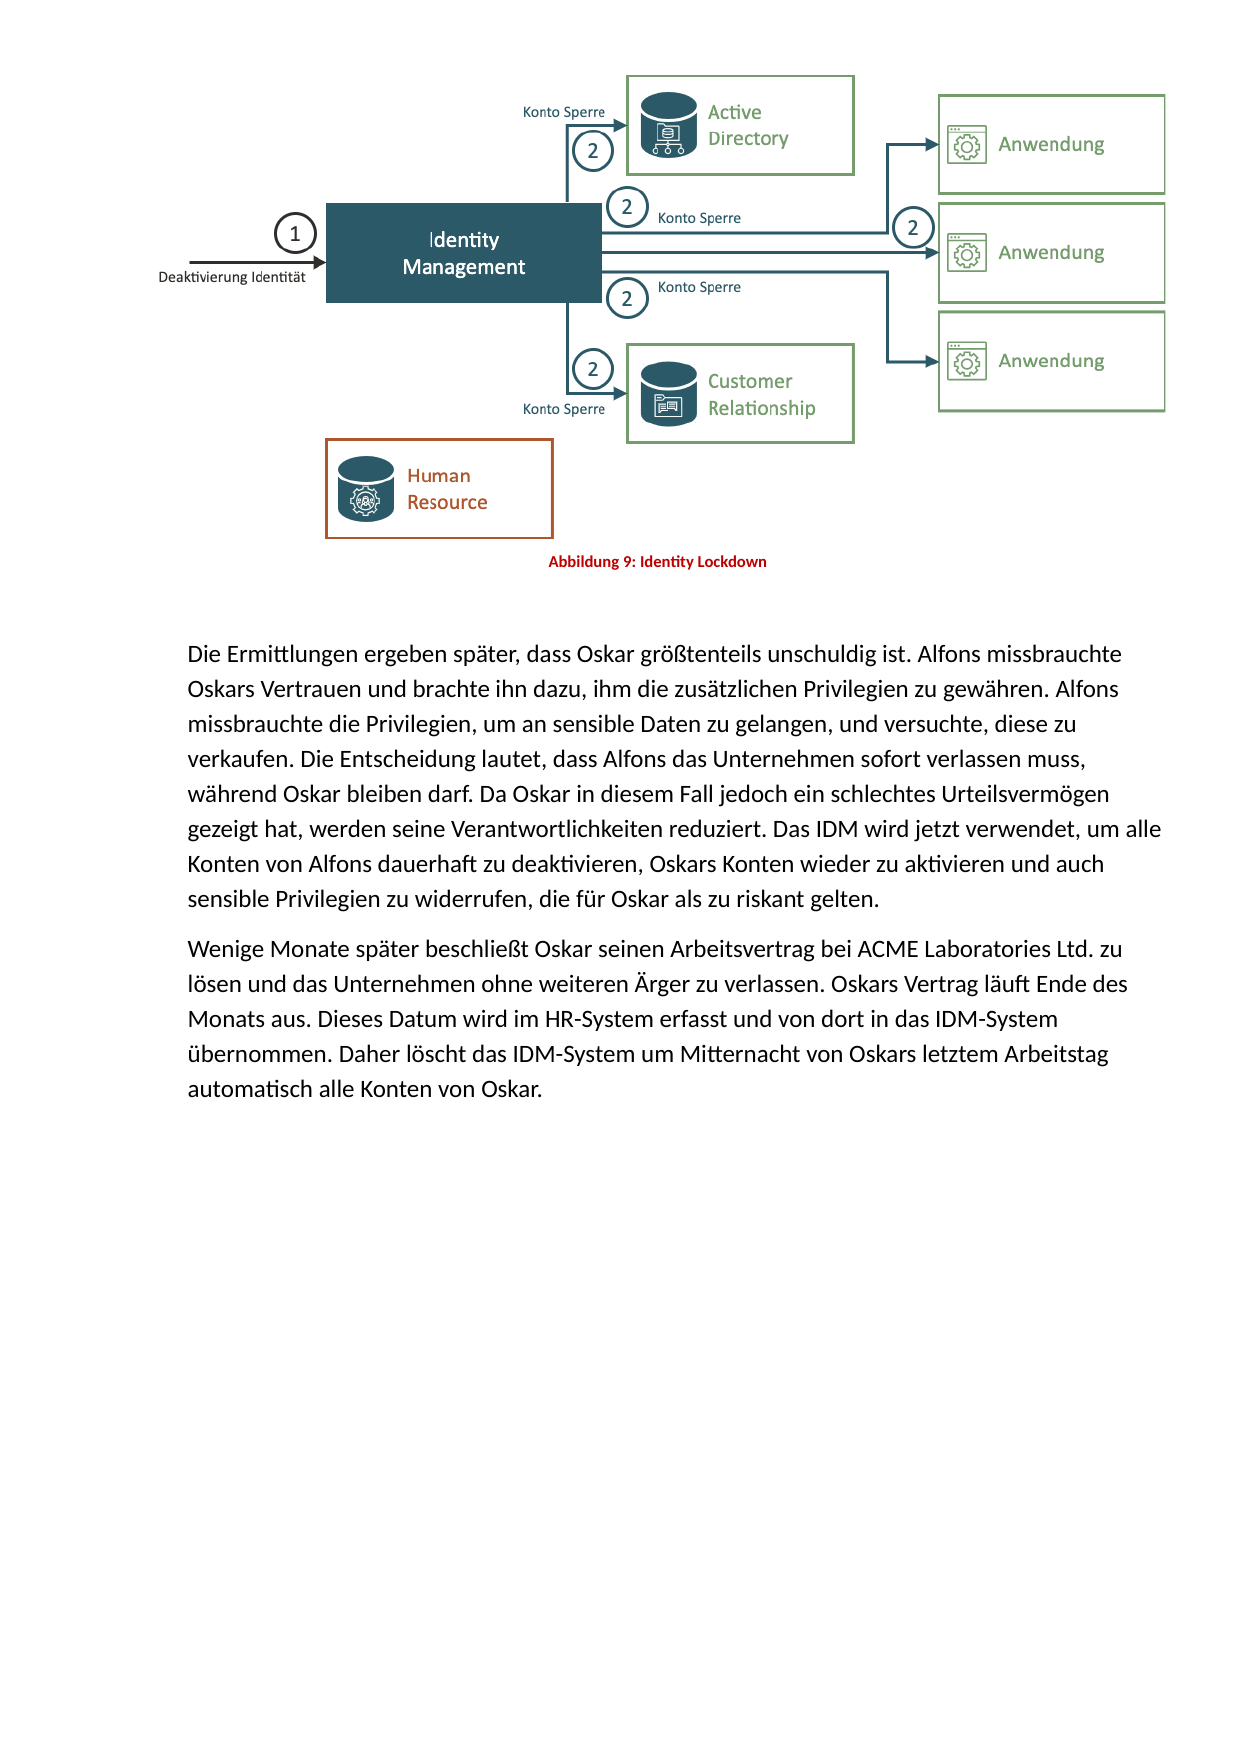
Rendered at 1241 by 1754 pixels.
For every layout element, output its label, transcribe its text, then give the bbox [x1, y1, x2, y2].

text Abbildung 9: Identity Lockdown [150, 539, 1166, 572]
picture [149, 75, 1166, 539]
text Wenige Monate später beschließt Oskar seinen Arbeitsvertrag bei ACME Laboratories Ltd. zu lösen und das Unternehmen ohne weiteren Ärger zu verlassen. Oskars Vertrag läuft Ende des Monats aus. Dieses Datum wird im HR-System erfasst und von dort in das IDM-System übernommen. Daher löscht das IDM-System um Mitternacht von Oskars letztem Arbeitstag automatisch alle Konten von Oskar. [187, 933, 1165, 1103]
text Die Ermittlungen ergeben später, dass Oskar größtenteils unschuldig ist. Alfons missbrauchte Oskars Vertrauen und brachte ihn dazu, ihm die zusätzlichen Privilegien zu gewähren. Alfons missbrauchte die Privilegien, um an sensible Daten zu gelangen, und versuchte, diese zu verkaufen. Die Entscheidung lautet, dass Alfons das Unternehmen sofort verlassen muss, während Oskar bleiben darf. Da Oskar in diesem Fall jedoch ein schlechtes Urteilsvermögen gezeigt hat, werden seine Verantwortlichkeiten reduziert. Das IDM wird jetzt verwendet, um alle Konten von Alfons dauerhaft zu deaktivieren, Oskars Konten wieder zu aktivieren und auch sensible Privilegien zu widerrufen, die für Oskar als zu riskant gelten. [187, 638, 1165, 914]
